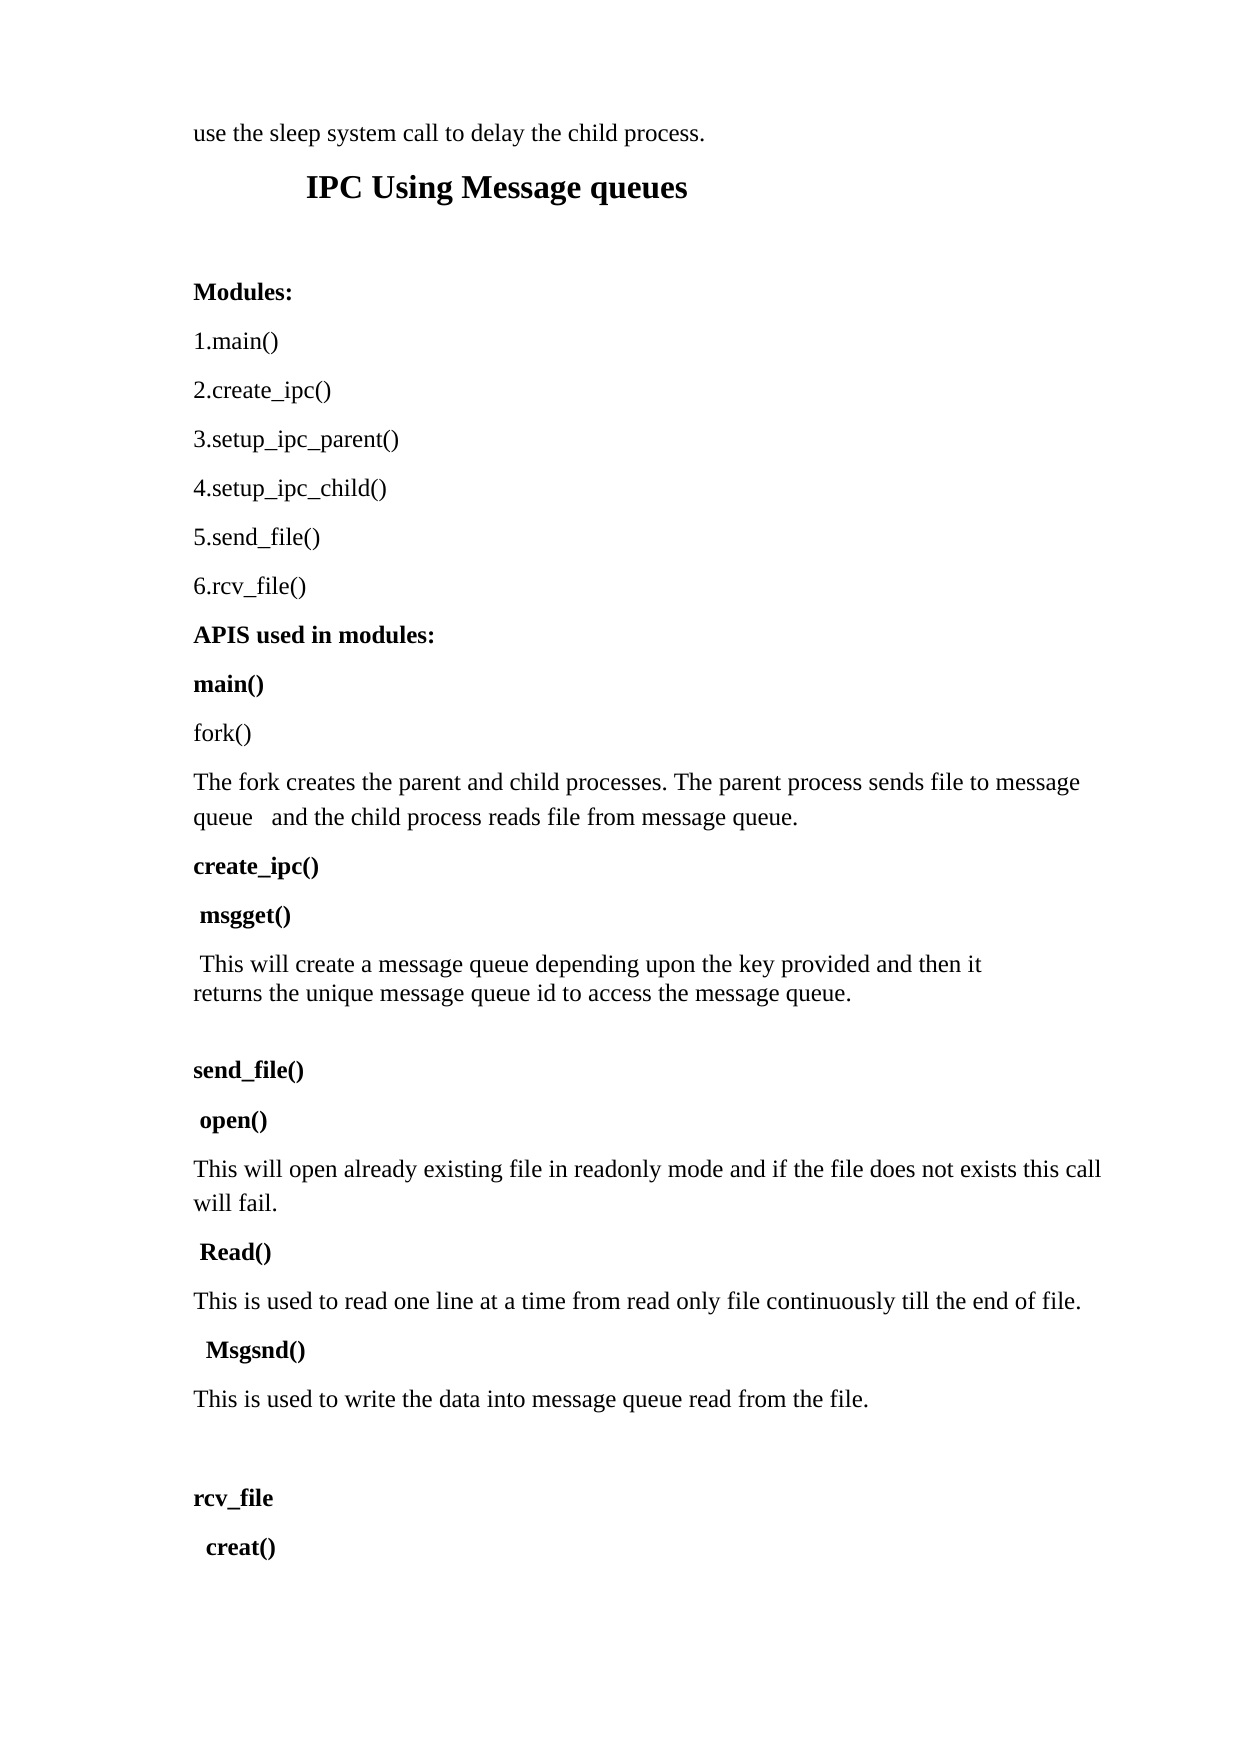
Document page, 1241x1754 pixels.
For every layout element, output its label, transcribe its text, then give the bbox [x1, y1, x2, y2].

list send_file() [156, 1056, 1122, 1084]
list fork() [156, 718, 1122, 747]
list rcv_file [156, 1483, 1122, 1511]
list Msgsnd() [156, 1335, 1122, 1364]
list IPC Using Message queues [268, 167, 1122, 206]
list 5.send_file() [156, 522, 1122, 551]
list The fork creates the parent and child processes. The parent process sends file to message queue and the child process reads file from message queue. [156, 767, 1122, 831]
list open() [156, 1105, 1122, 1133]
list 1.main() [156, 326, 1122, 354]
list create_ipc() [156, 851, 1122, 880]
list Modules: [156, 277, 1122, 306]
list creat() [156, 1532, 1122, 1560]
list main() [156, 669, 1122, 698]
list This will open already existing file in readonly mode and if the file does not exists this call will fail. [156, 1154, 1122, 1217]
list APIS used in modules: [156, 620, 1122, 649]
list 2.create_ipc() [156, 375, 1122, 404]
list Read() [156, 1237, 1122, 1266]
list use the sleep system call to delay the child process. [156, 118, 1122, 147]
list This is used to write the data into message queue read from the file. [156, 1384, 1122, 1413]
list 4.setup_ipc_child() [156, 473, 1122, 502]
list returns the unique message queue id to access the message queue. [156, 978, 1122, 1007]
list This is used to read one line at a time from read only file continuously till the end of file. [156, 1286, 1122, 1315]
list msgget() [156, 900, 1122, 929]
list 6.rcv_file() [156, 571, 1122, 600]
list This will create a message queue depending upon the key provided and then it [156, 949, 1122, 978]
list 3.setup_ipc_parent() [156, 424, 1122, 453]
